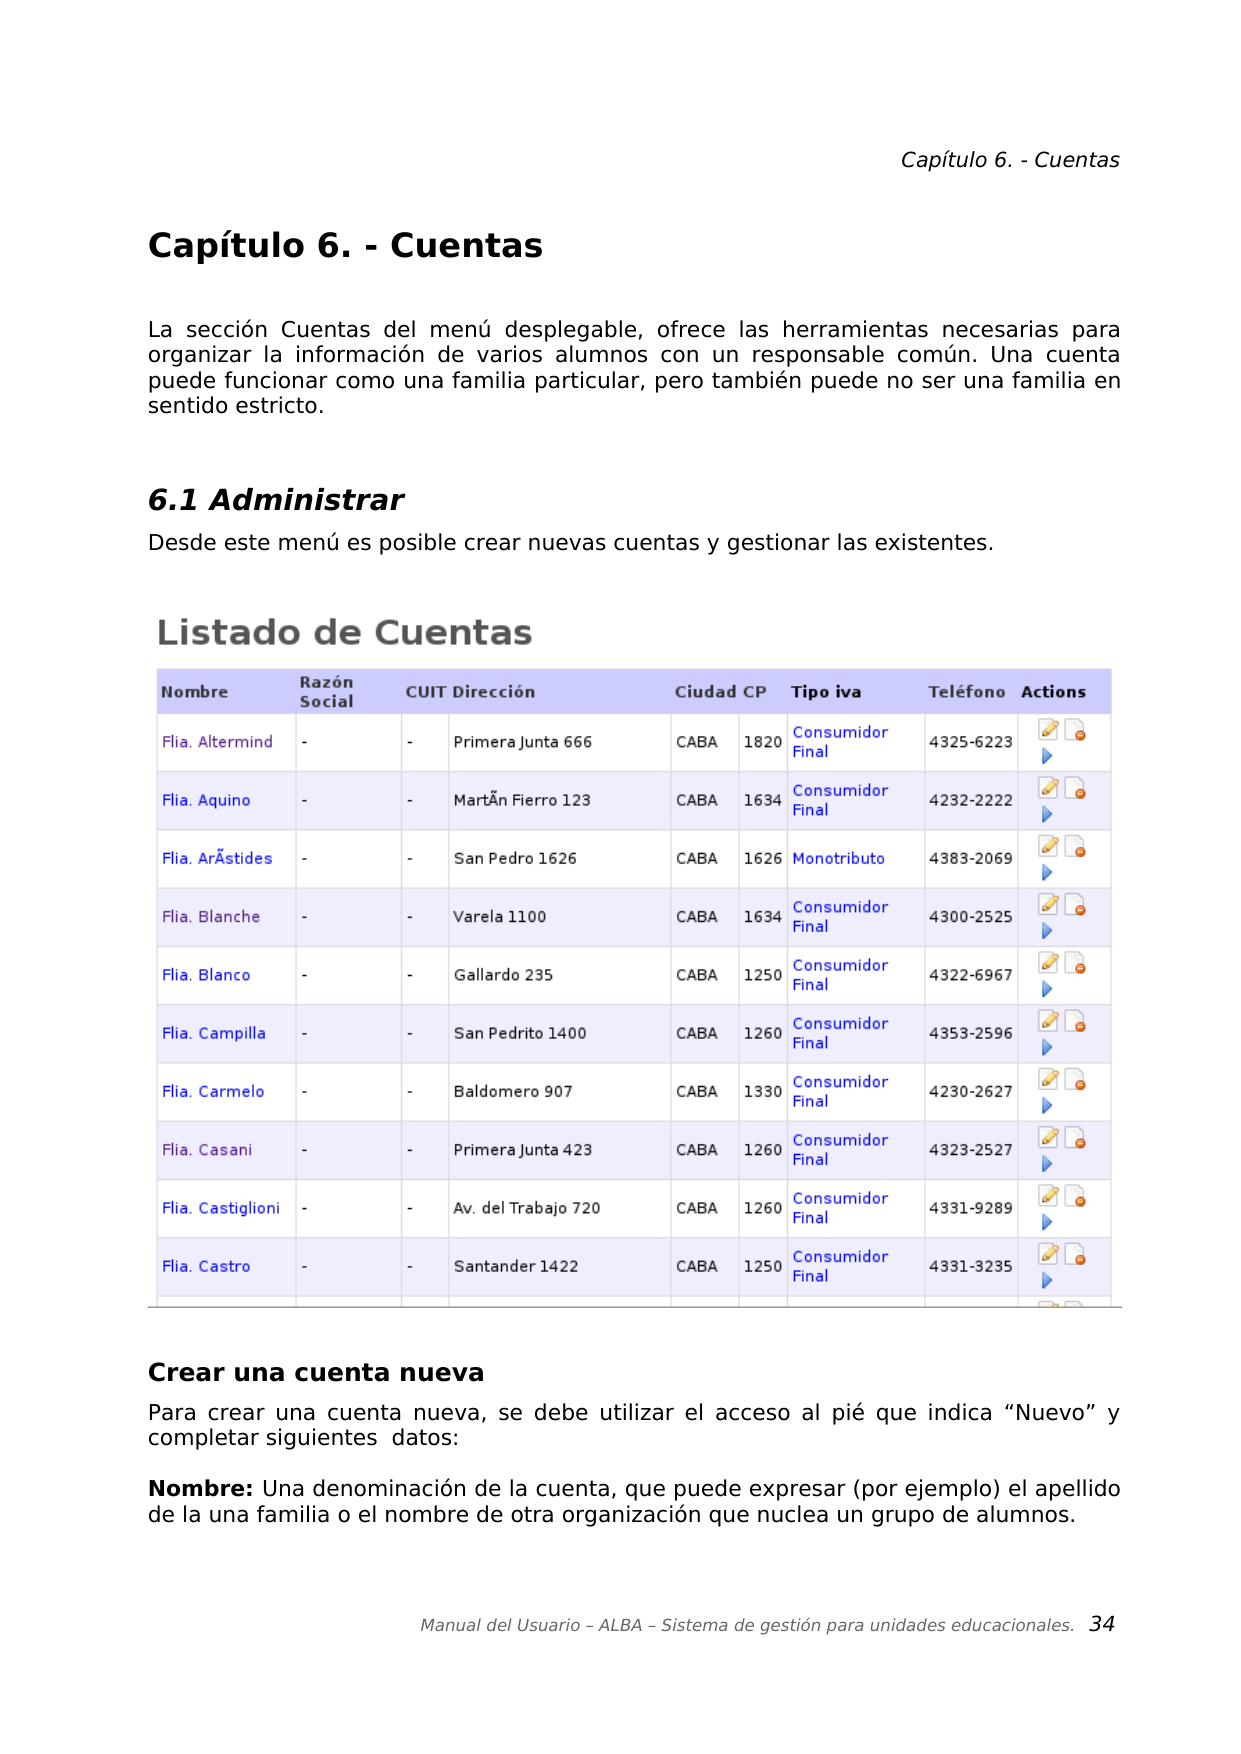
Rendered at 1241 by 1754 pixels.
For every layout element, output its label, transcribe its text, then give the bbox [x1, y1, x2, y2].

text Desde este menú es posible crear nuevas cuentas y gestionar las existentes. [148, 530, 1122, 555]
text La sección Cuentas del menú desplegable, ofrece las herramientas necesarias para organizar la información de varios alumnos con un responsable común. Una cuenta puede funcionar como una familia particular, pero también puede no ser una familia en sentido estricto. [148, 317, 1122, 419]
picture [147, 606, 1123, 1308]
subtitle Capítulo 6. - Cuentas [148, 226, 1122, 265]
subtitle Crear una cuenta nueva [148, 1358, 1122, 1387]
text Nombre: Una denominación de la cuenta, que puede expresar (por ejemplo) el apellido de la una familia o el nombre de otra organización que nuclea un grupo de alumnos. [148, 1476, 1122, 1527]
subtitle 6.1 Administrar [148, 483, 1122, 517]
text Para crear una cuenta nueva, se debe utilizar el acceso al pié que indica “Nuevo” y completar siguientes datos: [148, 1400, 1122, 1451]
